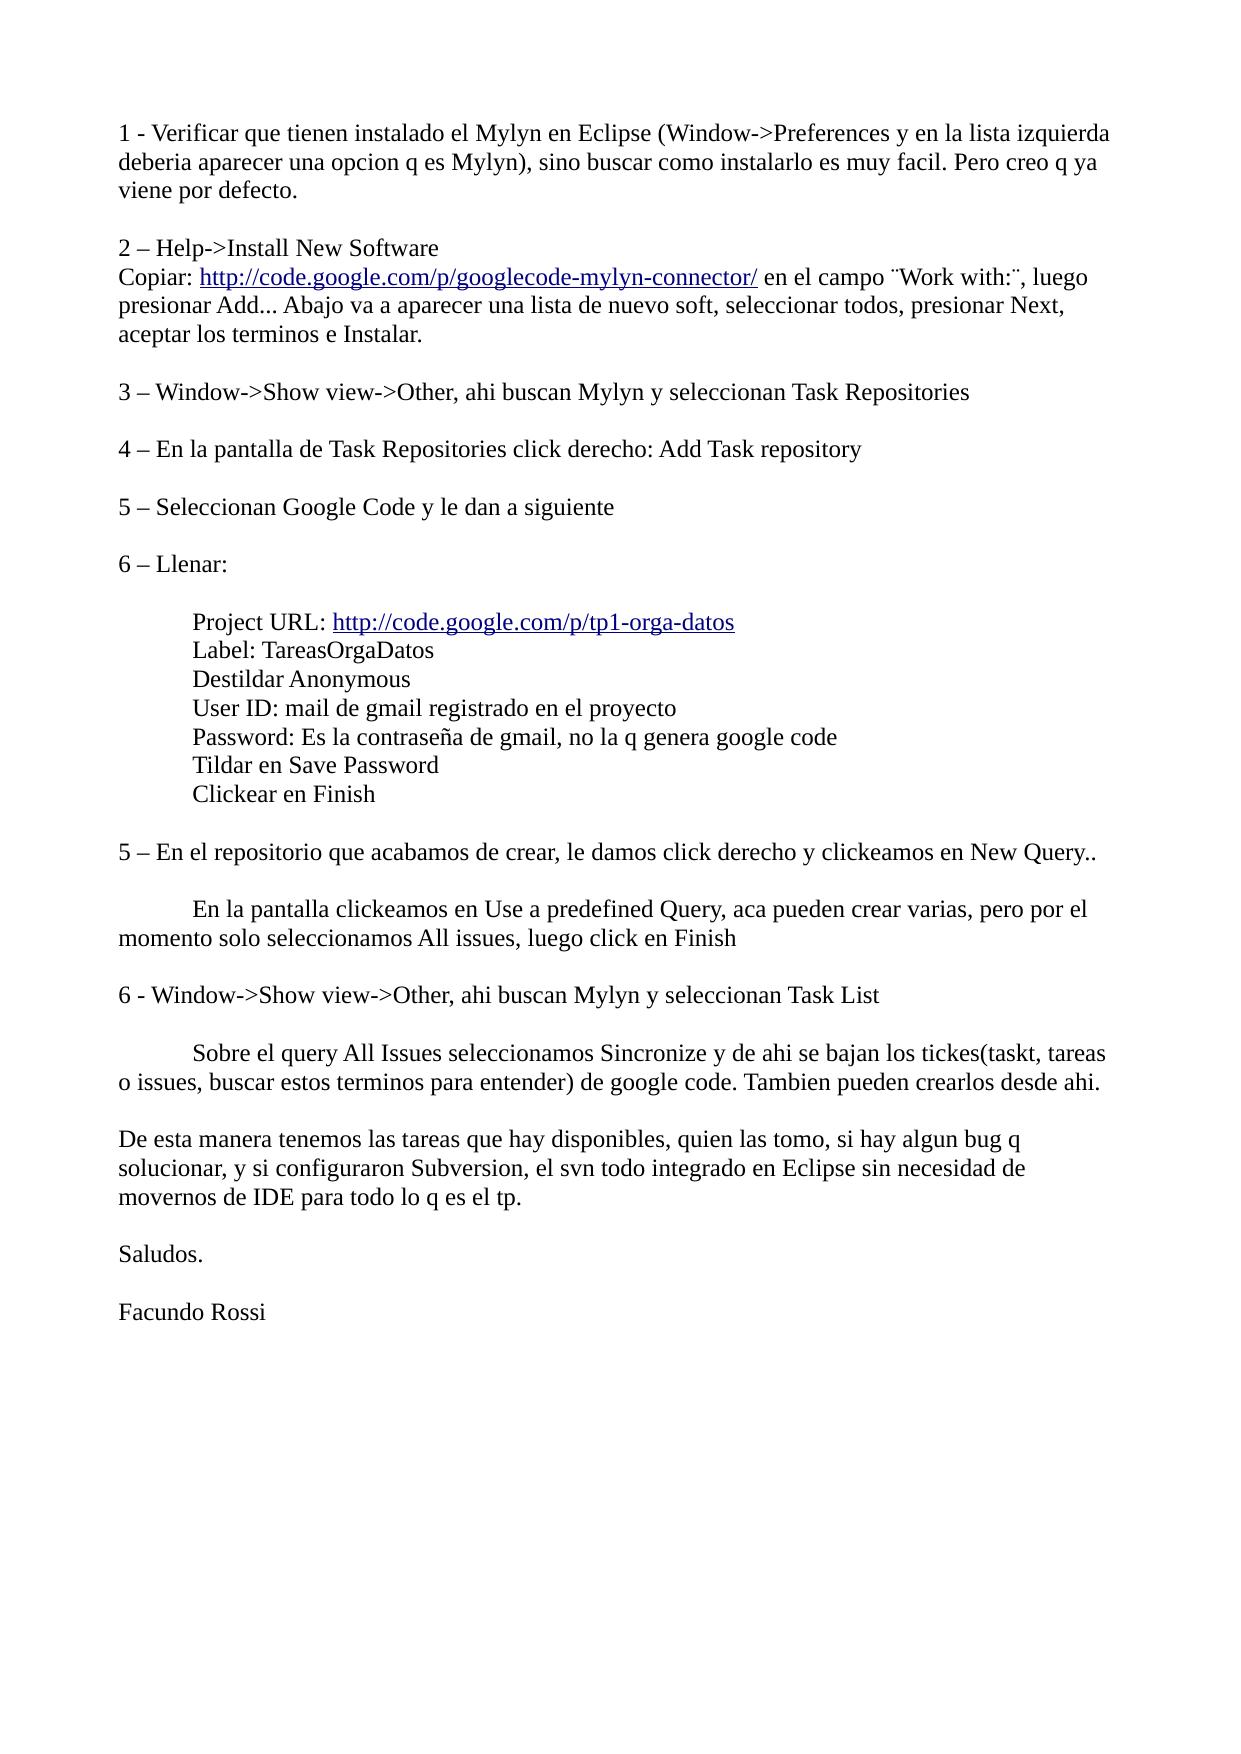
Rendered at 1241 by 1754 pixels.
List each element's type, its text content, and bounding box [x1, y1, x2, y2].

text 5 – Seleccionan Google Code y le dan a siguiente [118, 492, 1122, 521]
text 3 – Window->Show view->Other, ahi buscan Mylyn y seleccionan Task Repositories [118, 377, 1122, 406]
text Sobre el query All Issues seleccionamos Sincronize y de ahi se bajan los tickes(taskt, tareas o issues, buscar estos terminos para entender) de google code. Tambien pueden crearlos desde ahi. [118, 1038, 1122, 1096]
text Label: TareasOrgaDatos [118, 636, 1122, 664]
text 1 - Verificar que tienen instalado el Mylyn en Eclipse (Window->Preferences y en la lista izquierda deberia aparecer una opcion q es Mylyn), sino buscar como instalarlo es muy facil. Pero creo q ya viene por defecto. [118, 118, 1122, 204]
text Password: Es la contraseña de gmail, no la q genera google code [118, 722, 1122, 751]
text Destildar Anonymous [118, 664, 1122, 693]
text Project URL: http://code.google.com/p/tp1-orga-datos [118, 607, 1122, 636]
text Saludos. [118, 1239, 1122, 1268]
text 5 – En el repositorio que acabamos de crear, le damos click derecho y clickeamos en New Query.. [118, 837, 1122, 866]
text Clickear en Finish [118, 779, 1122, 808]
text 6 – Llenar: [118, 549, 1122, 578]
text De esta manera tenemos las tareas que hay disponibles, quien las tomo, si hay algun bug q solucionar, y si configuraron Subversion, el svn todo integrado en Eclipse sin necesidad de movernos de IDE para todo lo q es el tp. [118, 1124, 1122, 1211]
text 2 – Help->Install New Software [118, 233, 1122, 262]
text 6 - Window->Show view->Other, ahi buscan Mylyn y seleccionan Task List [118, 981, 1122, 1009]
text 4 – En la pantalla de Task Repositories click derecho: Add Task repository [118, 434, 1122, 463]
text Tildar en Save Password [118, 751, 1122, 779]
text Facundo Rossi [118, 1297, 1122, 1326]
text En la pantalla clickeamos en Use a predefined Query, aca pueden crear varias, pero por el momento solo seleccionamos All issues, luego click en Finish [118, 894, 1122, 952]
text Copiar: http://code.google.com/p/googlecode-mylyn-connector/ en el campo ¨Work with:¨, luego presionar Add... Abajo va a aparecer una lista de nuevo soft, seleccionar todos, presionar Next, aceptar los terminos e Instalar. [118, 262, 1122, 348]
text User ID: mail de gmail registrado en el proyecto [118, 693, 1122, 722]
